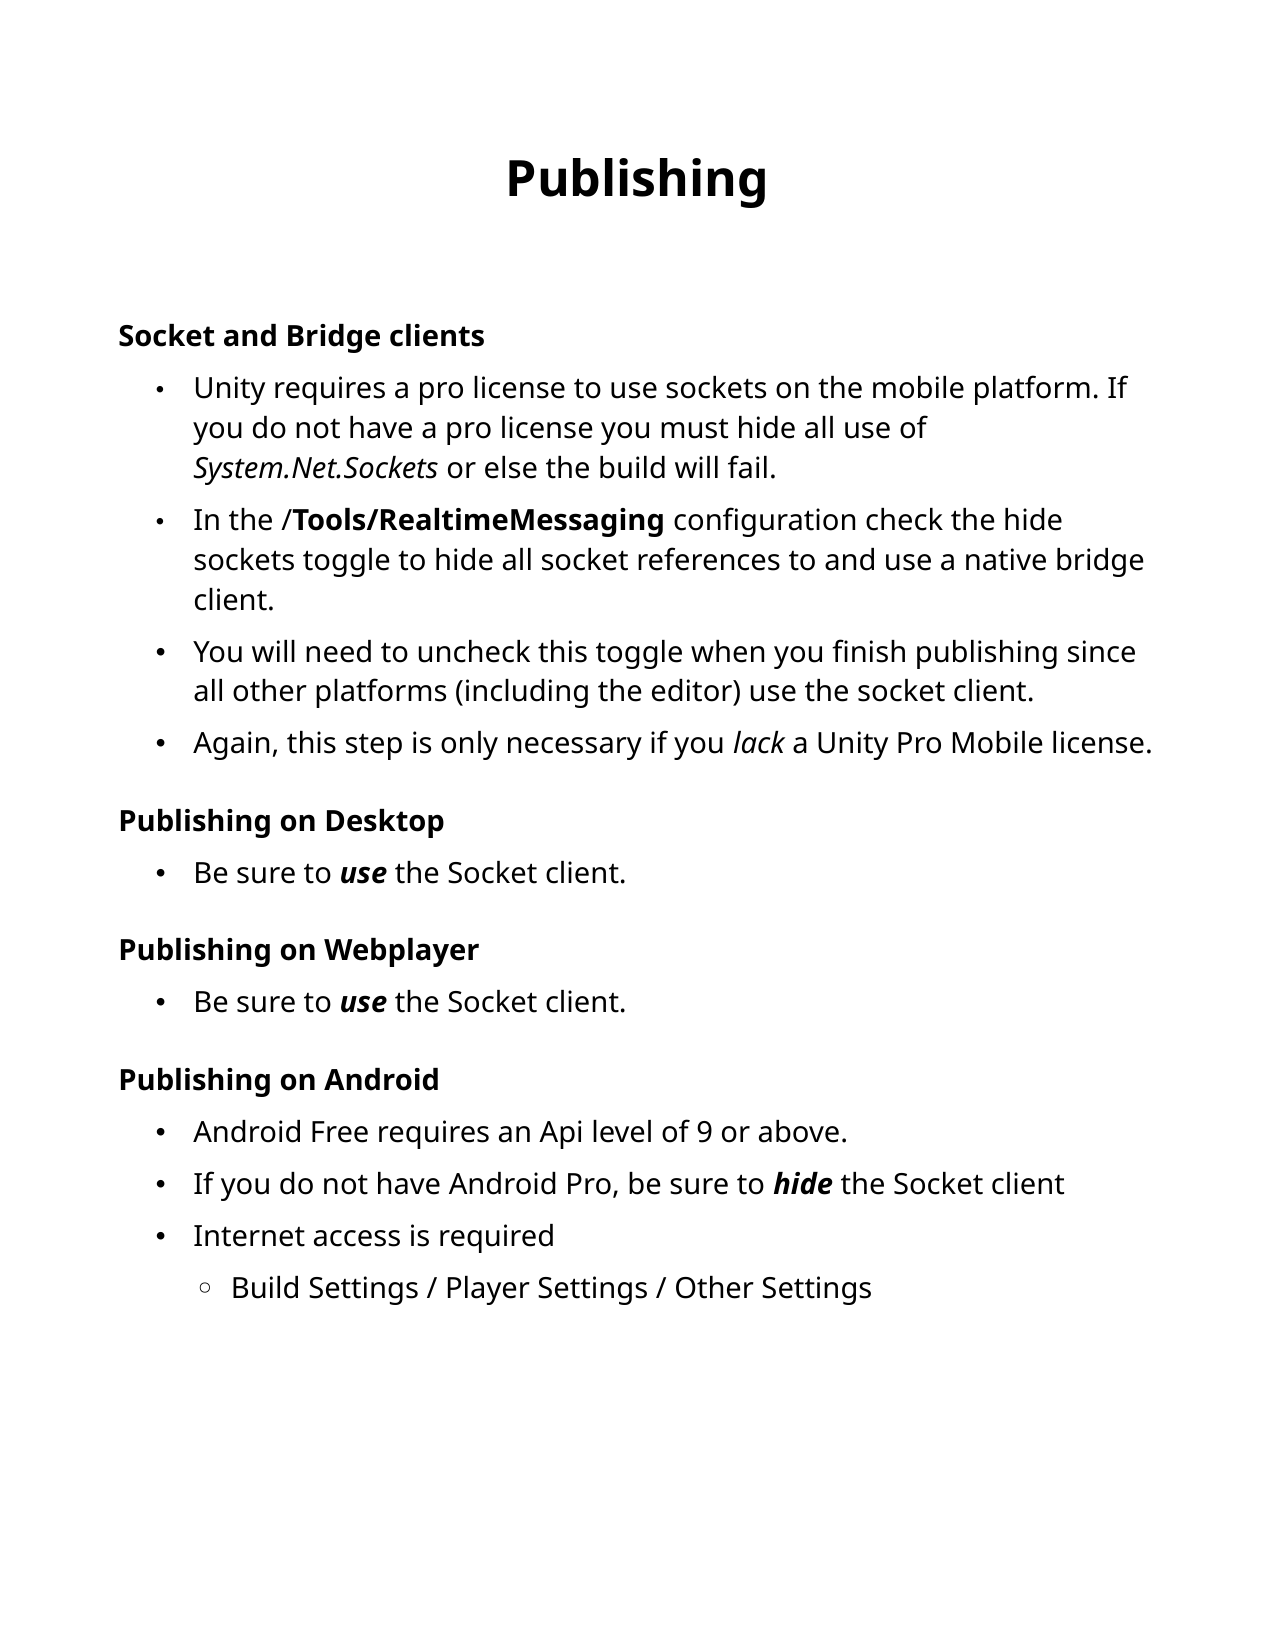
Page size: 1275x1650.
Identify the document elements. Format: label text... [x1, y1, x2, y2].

subtitle Publishing on Webplayer [118, 929, 1157, 969]
subtitle Publishing [118, 143, 1157, 211]
list In the /Tools/RealtimeMessaging configuration check the hide sockets toggle to hide all socket references to and use a native bridge client. [156, 499, 1157, 618]
list Internet access is required [156, 1215, 1157, 1255]
list Build Settings / Player Settings / Other Settings [193, 1267, 1157, 1307]
list If you do not have Android Pro, be sure to hide the Socket client [156, 1163, 1157, 1203]
subtitle Publishing on Android [118, 1059, 1157, 1098]
list You will need to uncheck this toggle when you finish publishing since all other platforms (including the editor) use the socket client. [156, 631, 1157, 710]
list Android Free requires an Api level of 9 or above. [156, 1111, 1157, 1151]
text Socket and Bridge clients [118, 316, 1157, 355]
subtitle Publishing on Desktop [118, 800, 1157, 840]
list Again, this step is only necessary if you lack a Unity Pro Mobile license. [156, 723, 1157, 762]
list Be sure to use the Socket client. [156, 852, 1157, 892]
list Unity requires a pro license to use sockets on the mobile platform. If you do not have a pro license you must hide all use of System.Net.Sockets or else the build will fail. [156, 368, 1157, 487]
list Be sure to use the Socket client. [156, 982, 1157, 1021]
